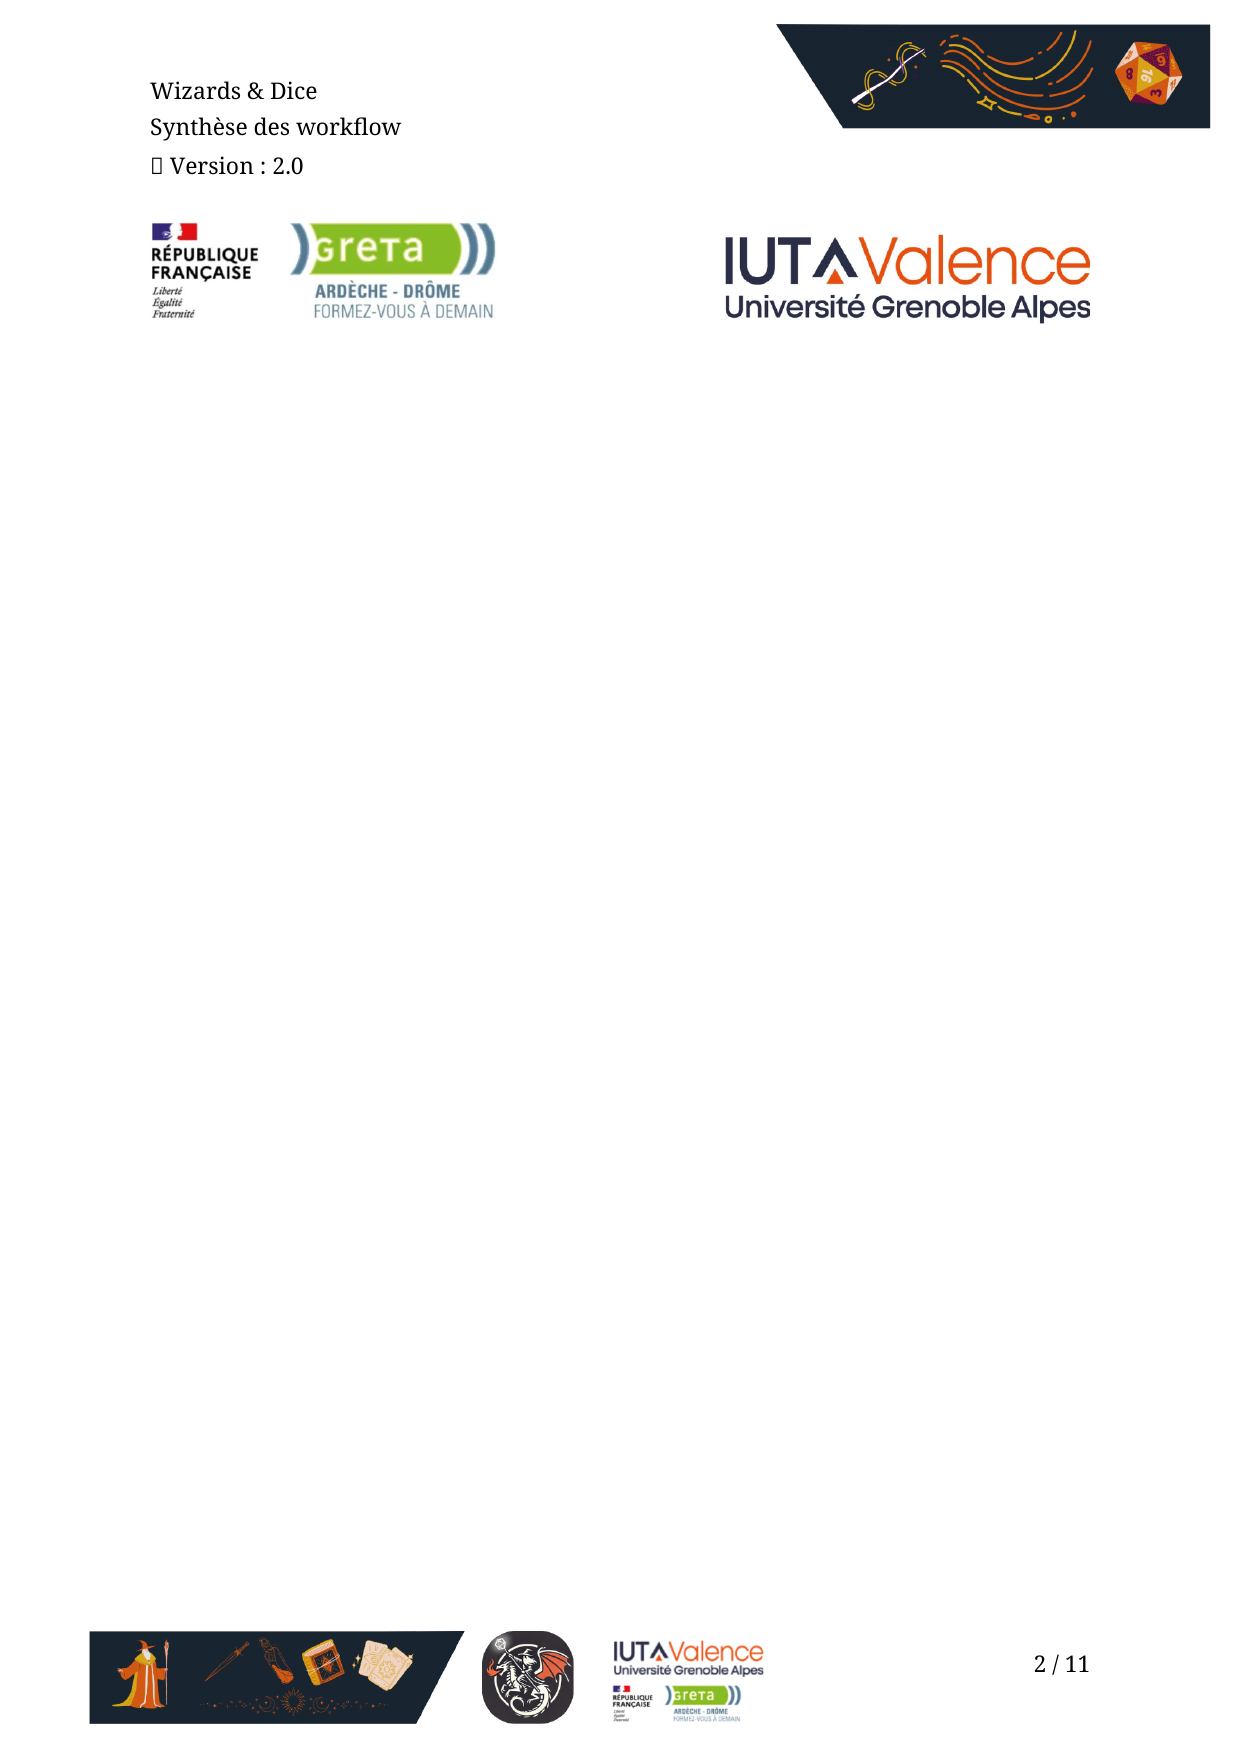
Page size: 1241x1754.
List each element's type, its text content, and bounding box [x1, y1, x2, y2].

picture [771, 21, 1218, 131]
picture [150, 221, 498, 321]
picture [721, 232, 1091, 324]
text 🔄 Version : 2.0 [150, 150, 1090, 181]
picture [81, 1620, 788, 1733]
